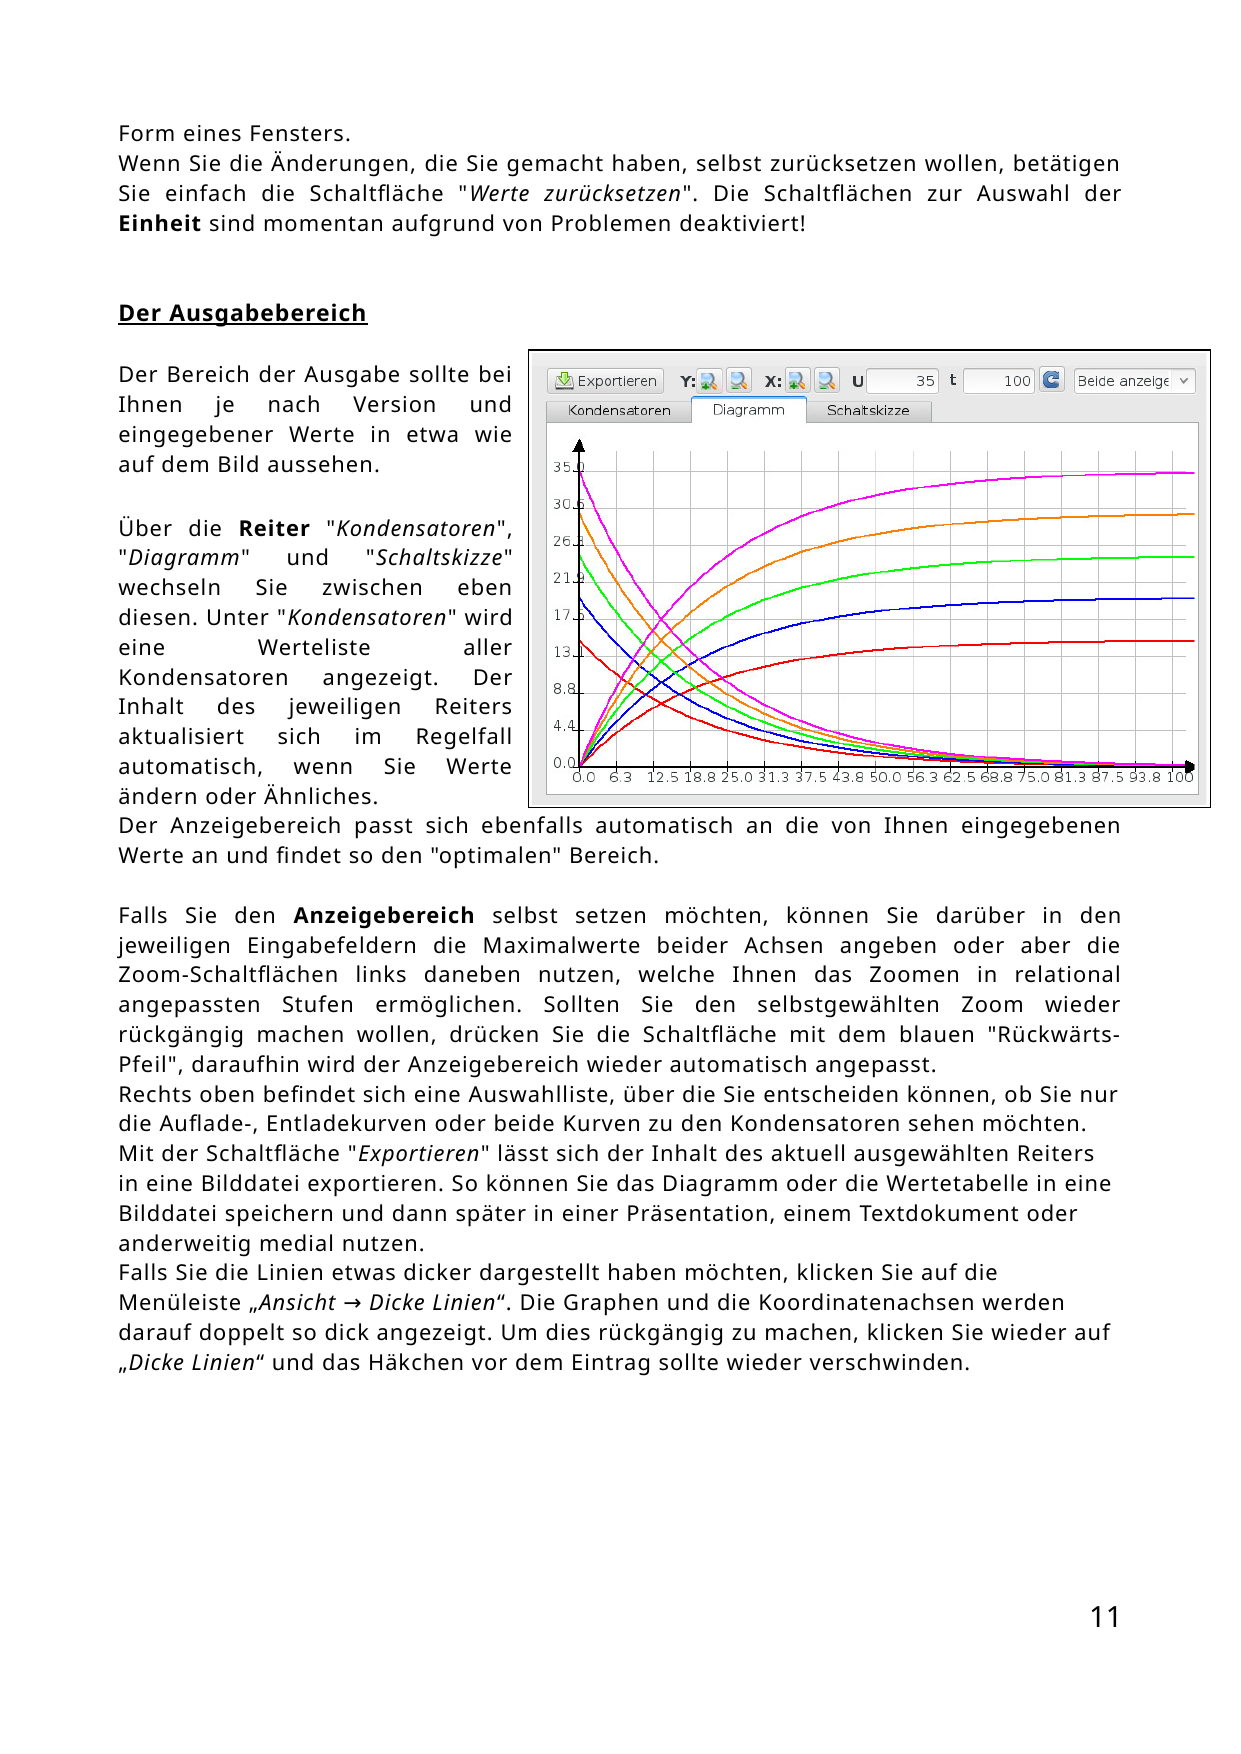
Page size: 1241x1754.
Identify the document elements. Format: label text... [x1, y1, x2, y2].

text Der Bereich der Ausgabe sollte bei Ihnen je nach Version und eingegebener Werte in etwa wie auf dem Bild aussehen. [118, 359, 528, 478]
text Wenn Sie die Änderungen, die Sie gemacht haben, selbst zurücksetzen wollen, betätigen Sie einfach die Schaltfläche "Werte zurücksetzen". Die Schaltflächen zur Auswahl der Einheit sind momentan aufgrund von Problemen deaktiviert! [118, 148, 1122, 237]
text Rechts oben befindet sich eine Auswahlliste, über die Sie entscheiden können, ob Sie nur die Auflade-, Entladekurven oder beide Kurven zu den Kondensatoren sehen möchten. [118, 1079, 1122, 1138]
text Falls Sie die Linien etwas dicker dargestellt haben möchten, klicken Sie auf die Menüleiste „Ansicht → Dicke Linien“. Die Graphen und die Koordinatenachsen werden darauf doppelt so dick angezeigt. Um dies rückgängig zu machen, klicken Sie wieder auf „Dicke Linien“ und das Häkchen vor dem Eintrag sollte wieder verschwinden. [118, 1257, 1122, 1377]
text Über die Reiter "Kondensatoren", "Diagramm" und "Schaltskizze" wechseln Sie zwischen eben diesen. Unter "Kondensatoren" wird eine Werteliste aller Kondensatoren angezeigt. Der Inhalt des jeweiligen Reiters aktualisiert sich im Regelfall automatisch, wenn Sie Werte ändern oder Ähnliches. [118, 513, 1122, 811]
text Mit der Schaltfläche "Exportieren" lässt sich der Inhalt des aktuell ausgewählten Reiters in eine Bilddatei exportieren. So können Sie das Diagramm oder die Wertetabelle in eine Bilddatei speichern und dann später in einer Präsentation, einem Textdokument oder anderweitig medial nutzen. [118, 1138, 1122, 1257]
text Der Ausgabebereich [118, 297, 1122, 328]
text Falls Sie den Anzeigebereich selbst setzen möchten, können Sie darüber in den jeweiligen Eingabefeldern die Maximalwerte beider Achsen angeben oder aber die Zoom-Schaltflächen links daneben nutzen, welche Ihnen das Zoomen in relational angepassten Stufen ermöglichen. Sollten Sie den selbstgewählten Zoom wieder rückgängig machen wollen, drücken Sie die Schaltfläche mit dem blauen "Rückwärts-Pfeil", daraufhin wird der Anzeigebereich wieder automatisch angepasst. [118, 900, 1122, 1079]
picture [531, 353, 1207, 805]
text Der Anzeigebereich passt sich ebenfalls automatisch an die von Ihnen eingegebenen Werte an und findet so den "optimalen" Bereich. [118, 811, 1122, 870]
text Form eines Fensters. [118, 118, 1122, 148]
